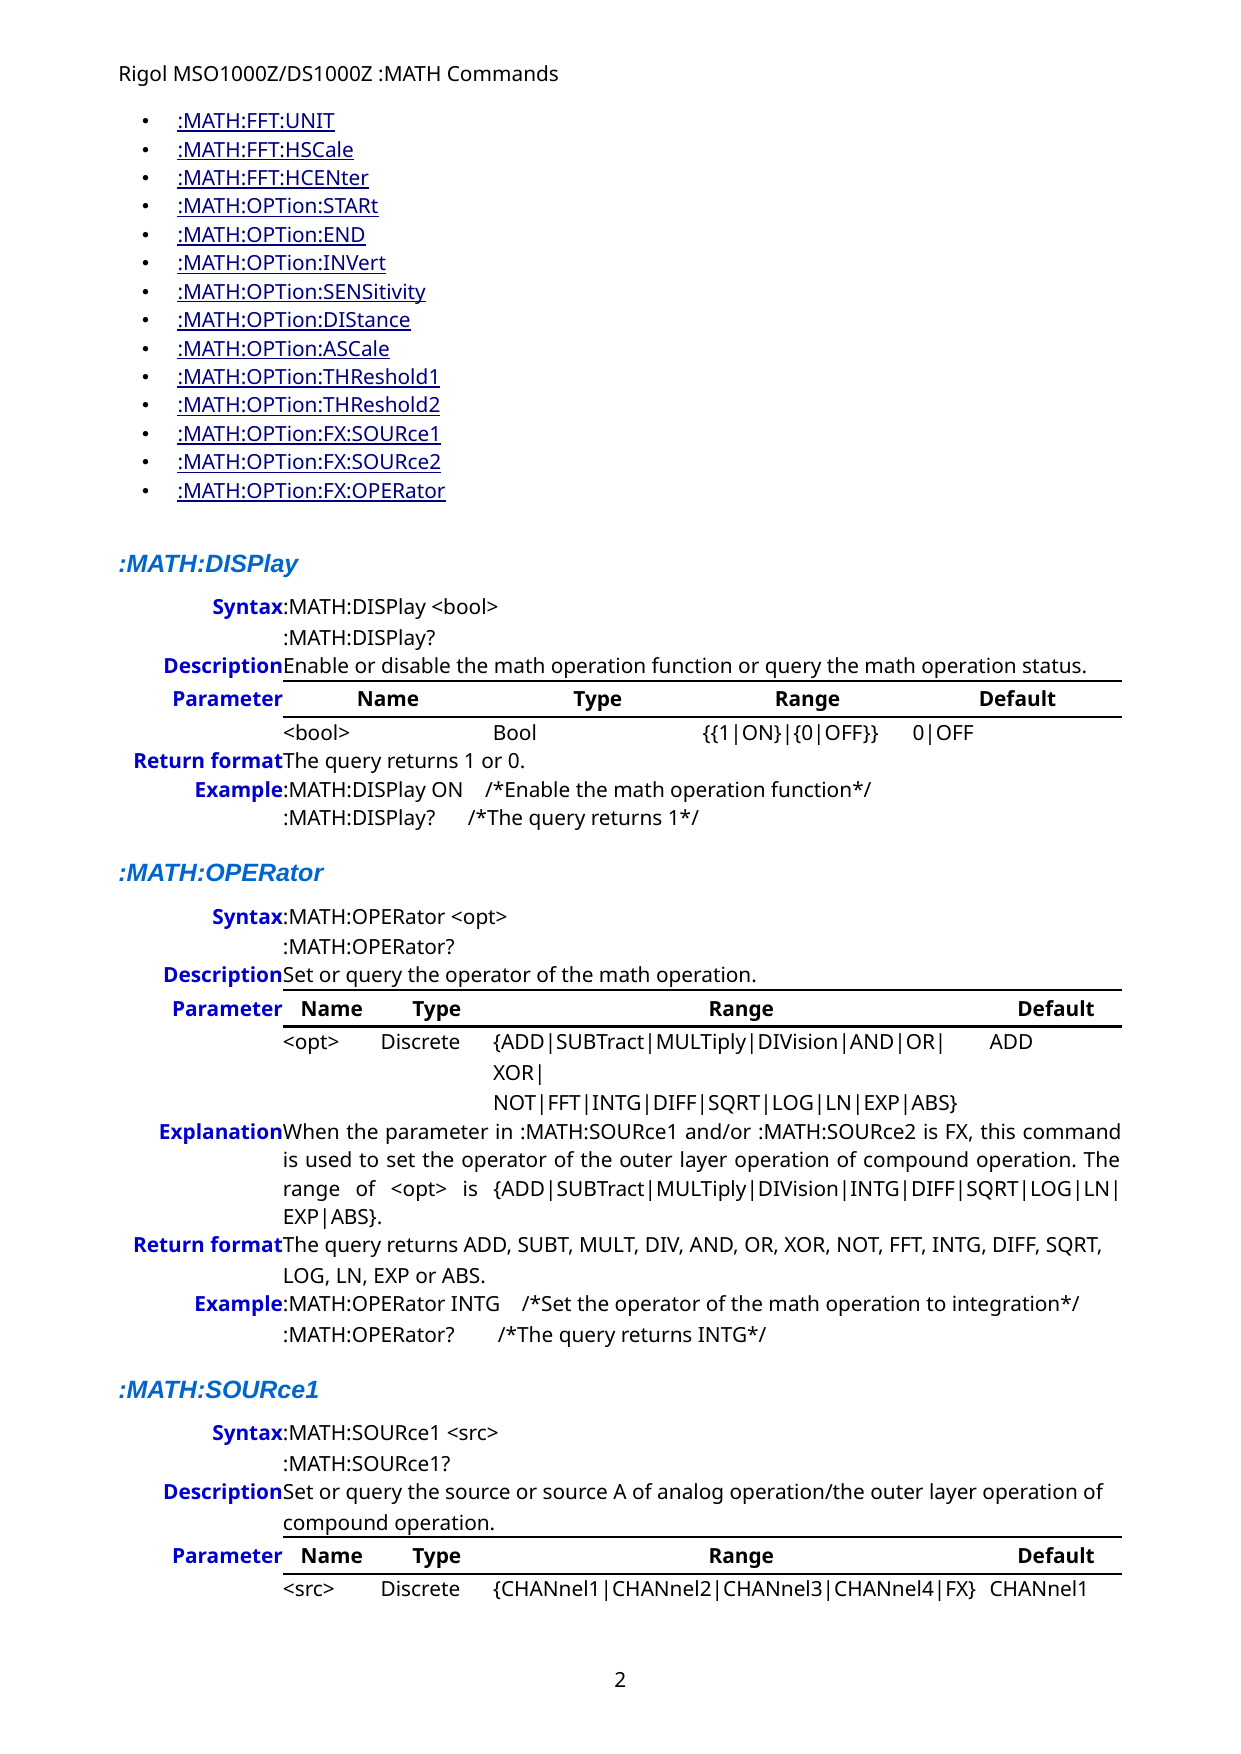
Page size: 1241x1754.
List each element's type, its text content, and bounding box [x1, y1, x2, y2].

table_cell [118, 716, 283, 746]
table_cell Default [989, 1538, 1122, 1572]
list :MATH:OPTion:INVert [142, 248, 1110, 277]
table_cell :MATH:OPERator INTG /*Set the operator of the math operation to integration*/ :MATH:OPERator? /*The query returns INTG*/ [283, 1289, 1122, 1348]
table_cell Parameter [118, 1536, 283, 1572]
table_cell Explanation [118, 1117, 283, 1231]
table_cell Set or query the operator of the math operation. [283, 961, 1122, 989]
table_cell Default [912, 682, 1122, 716]
list :MATH:FFT:UNIT [142, 106, 1110, 135]
list :MATH:OPTion:STARt [142, 192, 1110, 220]
table_cell Discrete [380, 1575, 493, 1603]
table_cell Default [989, 991, 1122, 1025]
table_cell [118, 1025, 283, 1117]
table_cell Type [380, 991, 493, 1025]
table_cell [118, 1573, 283, 1603]
table_cell When the parameter in :MATH:SOURce1 and/or :MATH:SOURce2 is FX, this command is used to set the operator of the outer layer operation of compound operation. The range of <opt> is {ADD|SUBTract|MULTiply|DIVision|INTG|DIFF|SQRT|LOG|LN|EXP|ABS}. [283, 1117, 1122, 1231]
table_cell ADD [989, 1028, 1122, 1117]
list :MATH:FFT:HSCale [142, 135, 1110, 163]
table_cell {CHANnel1|CHANnel2|CHANnel3|CHANnel4|FX} [493, 1575, 989, 1603]
table_cell {ADD|SUBTract|MULTiply|DIVision|AND|OR|XOR| NOT|FFT|INTG|DIFF|SQRT|LOG|LN|EXP|ABS} [493, 1028, 989, 1117]
table_cell Range [493, 1538, 989, 1572]
table_cell Name [283, 1538, 380, 1572]
subtitle :MATH:DISPlay [118, 549, 1122, 577]
table_cell Parameter [118, 989, 283, 1025]
table_cell Range [703, 682, 912, 716]
table_header :MATH:DISPlay <bool> :MATH:DISPlay? [283, 592, 1122, 651]
table_cell Description [118, 651, 283, 679]
table_cell Set or query the source or source A of analog operation/the outer layer operation of compound operation. [283, 1477, 1122, 1536]
list :MATH:OPTion:THReshold1 [142, 362, 1110, 391]
table_cell Type [380, 1538, 493, 1572]
table_cell The query returns ADD, SUBT, MULT, DIV, AND, OR, XOR, NOT, FFT, INTG, DIFF, SQRT, LOG, LN, EXP or ABS. [283, 1231, 1122, 1289]
table_cell <opt> [283, 1028, 380, 1117]
table_cell Bool [493, 718, 702, 746]
table_cell Return format [118, 1231, 283, 1289]
table_cell <src> [283, 1575, 380, 1603]
list :MATH:OPTion:SENSitivity [142, 277, 1110, 305]
table_header :MATH:SOURce1 <src> :MATH:SOURce1? [283, 1418, 1122, 1477]
list :MATH:OPTion:THReshold2 [142, 391, 1110, 419]
table_cell CHANnel1 [989, 1575, 1122, 1603]
table_cell Return format [118, 746, 283, 775]
list :MATH:OPTion:END [142, 220, 1110, 248]
table_cell Range [493, 991, 989, 1025]
list :MATH:OPTion:FX:OPERator [142, 476, 1110, 504]
table_header Syntax [118, 902, 283, 961]
table_header :MATH:OPERator <opt> :MATH:OPERator? [283, 902, 1122, 961]
table_cell Example [118, 775, 283, 832]
table_cell Name [283, 991, 380, 1025]
list :MATH:OPTion:DIStance [142, 305, 1110, 334]
table_cell Description [118, 961, 283, 989]
list :MATH:OPTion:FX:SOURce1 [142, 419, 1110, 447]
table_cell Parameter [118, 680, 283, 716]
table_cell Discrete [380, 1028, 493, 1117]
table_cell :MATH:DISPlay ON /*Enable the math operation function*/ :MATH:DISPlay? /*The query returns 1*/ [283, 775, 1122, 832]
table_cell Type [493, 682, 702, 716]
table_cell Example [118, 1289, 283, 1348]
table_cell 0|OFF [912, 718, 1122, 746]
list :MATH:OPTion:FX:SOURce2 [142, 447, 1110, 476]
list :MATH:FFT:HCENter [142, 163, 1110, 192]
subtitle :MATH:SOURce1 [118, 1375, 1122, 1403]
list :MATH:OPTion:ASCale [142, 334, 1110, 362]
subtitle :MATH:OPERator [118, 858, 1122, 887]
table_cell The query returns 1 or 0. [283, 746, 1122, 775]
table_cell Name [283, 682, 493, 716]
table_cell Description [118, 1477, 283, 1536]
table_header Syntax [118, 592, 283, 651]
table_cell {{1|ON}|{0|OFF}} [703, 718, 912, 746]
table_cell <bool> [283, 718, 493, 746]
table_header Syntax [118, 1418, 283, 1477]
table_cell Enable or disable the math operation function or query the math operation status. [283, 651, 1122, 679]
